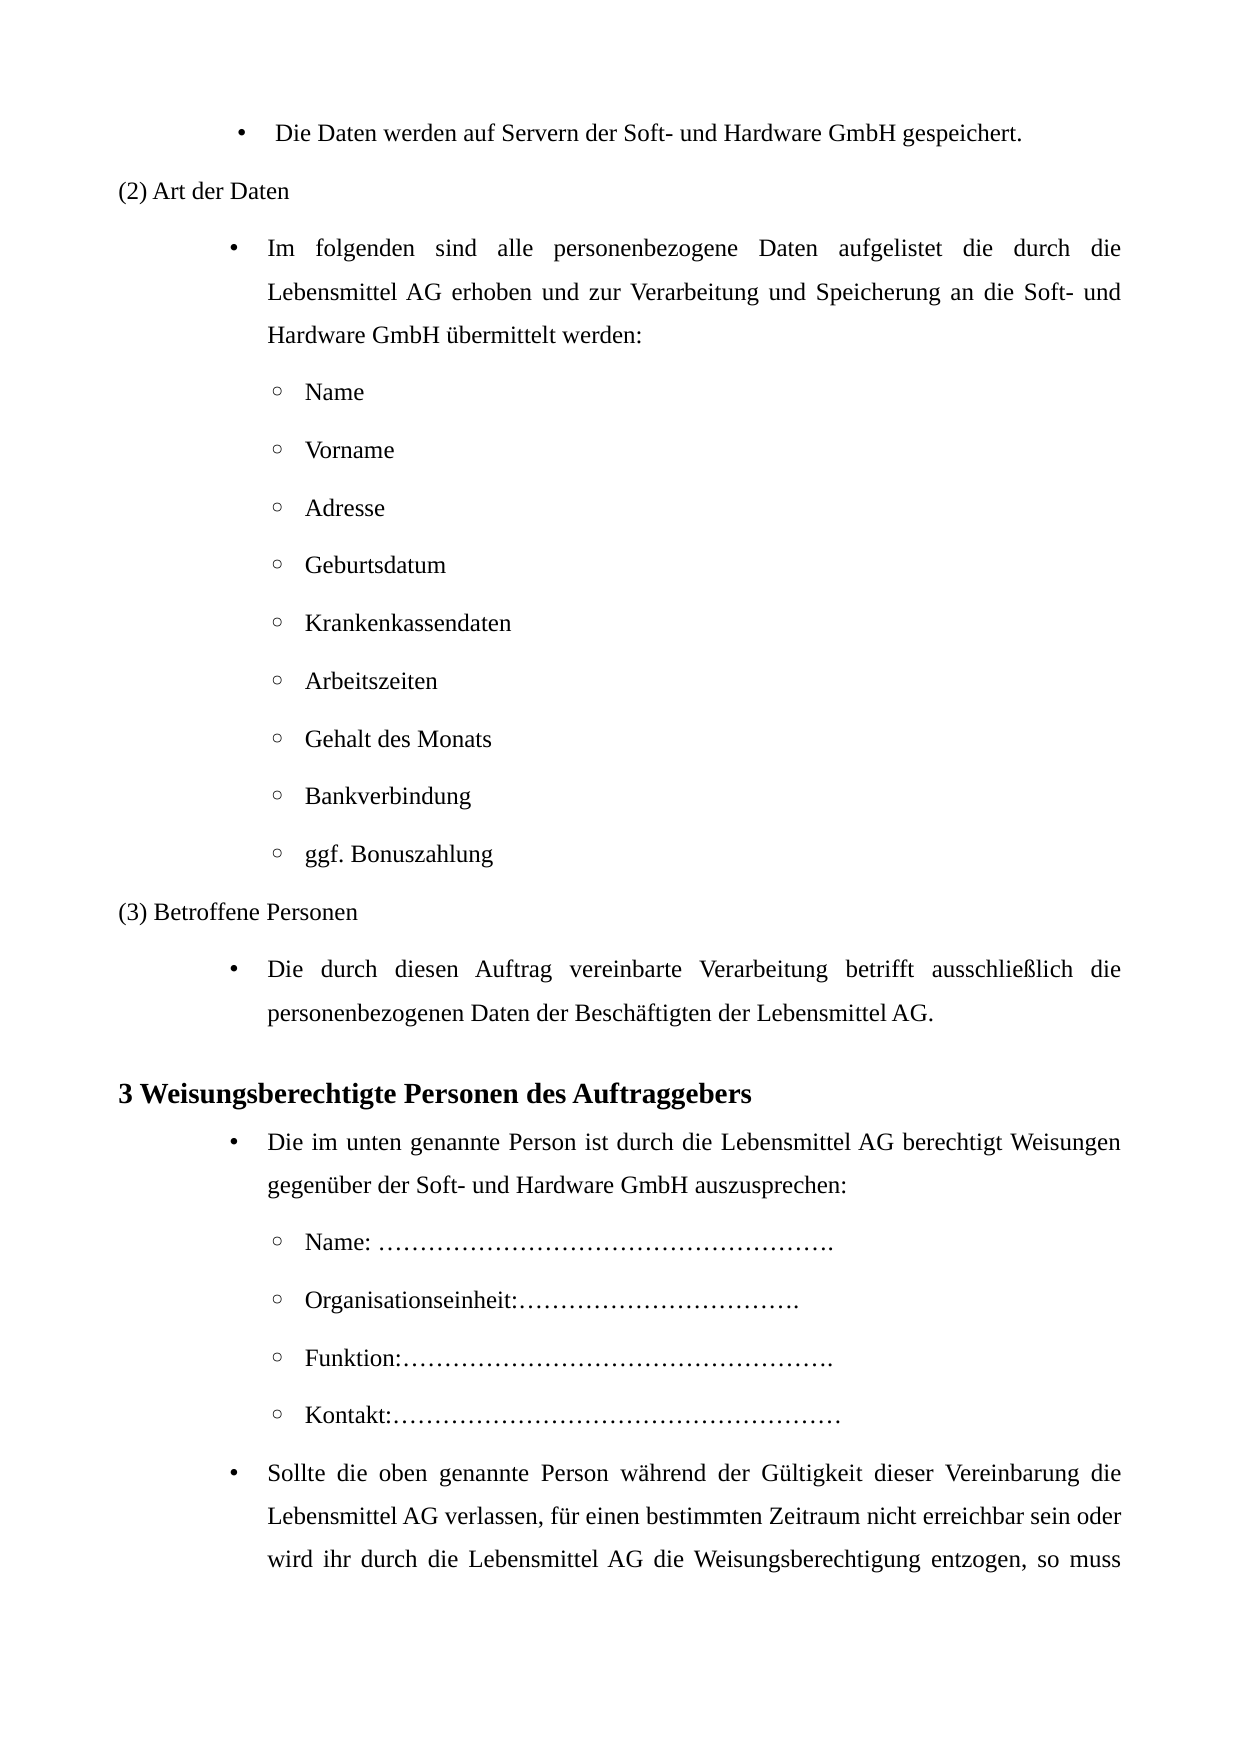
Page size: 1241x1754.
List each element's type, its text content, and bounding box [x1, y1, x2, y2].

list Die durch diesen Auftrag vereinbarte Verarbeitung betrifft ausschließlich die personenbezogenen Daten der Beschäftigten der Lebensmittel AG. [229, 954, 1122, 1026]
list Die im unten genannte Person ist durch die Lebensmittel AG berechtigt Weisungen gegenüber der Soft- und Hardware GmbH auszusprechen: [229, 1127, 1122, 1198]
list Krankenkassendaten [267, 608, 1122, 637]
subtitle 3 Weisungsberechtigte Personen des Auftraggebers [118, 1076, 1122, 1110]
list Organisationseinheit:……………………………. [267, 1285, 1122, 1314]
list Sollte die oben genannte Person während der Gültigkeit dieser Vereinbarung die Lebensmittel AG verlassen, für einen bestimmten Zeitraum nicht erreichbar sein oder wird ihr durch die Lebensmittel AG die Weisungsberechtigung entzogen, so muss [229, 1458, 1122, 1573]
list Name [267, 377, 1122, 406]
list Die Daten werden auf Servern der Soft- und Hardware GmbH gespeichert. [237, 118, 1122, 147]
text (3) Betroffene Personen [118, 897, 1122, 926]
list Arbeitszeiten [267, 666, 1122, 695]
list ggf. Bonuszahlung [267, 839, 1122, 868]
list Adresse [267, 493, 1122, 522]
list Vorname [267, 435, 1122, 464]
list Bankverbindung [267, 781, 1122, 810]
list Kontakt:……………………………………………… [267, 1401, 1122, 1429]
list Gehalt des Monats [267, 724, 1122, 752]
list Geburtsdatum [267, 551, 1122, 579]
list Im folgenden sind alle personenbezogene Daten aufgelistet die durch die Lebensmittel AG erhoben und zur Verarbeitung und Speicherung an die Soft- und Hardware GmbH übermittelt werden: [229, 233, 1122, 348]
list Funktion:……………………………………………. [267, 1343, 1122, 1372]
text (2) Art der Daten [118, 176, 1122, 204]
list Name: ………………………………………………. [267, 1227, 1122, 1256]
